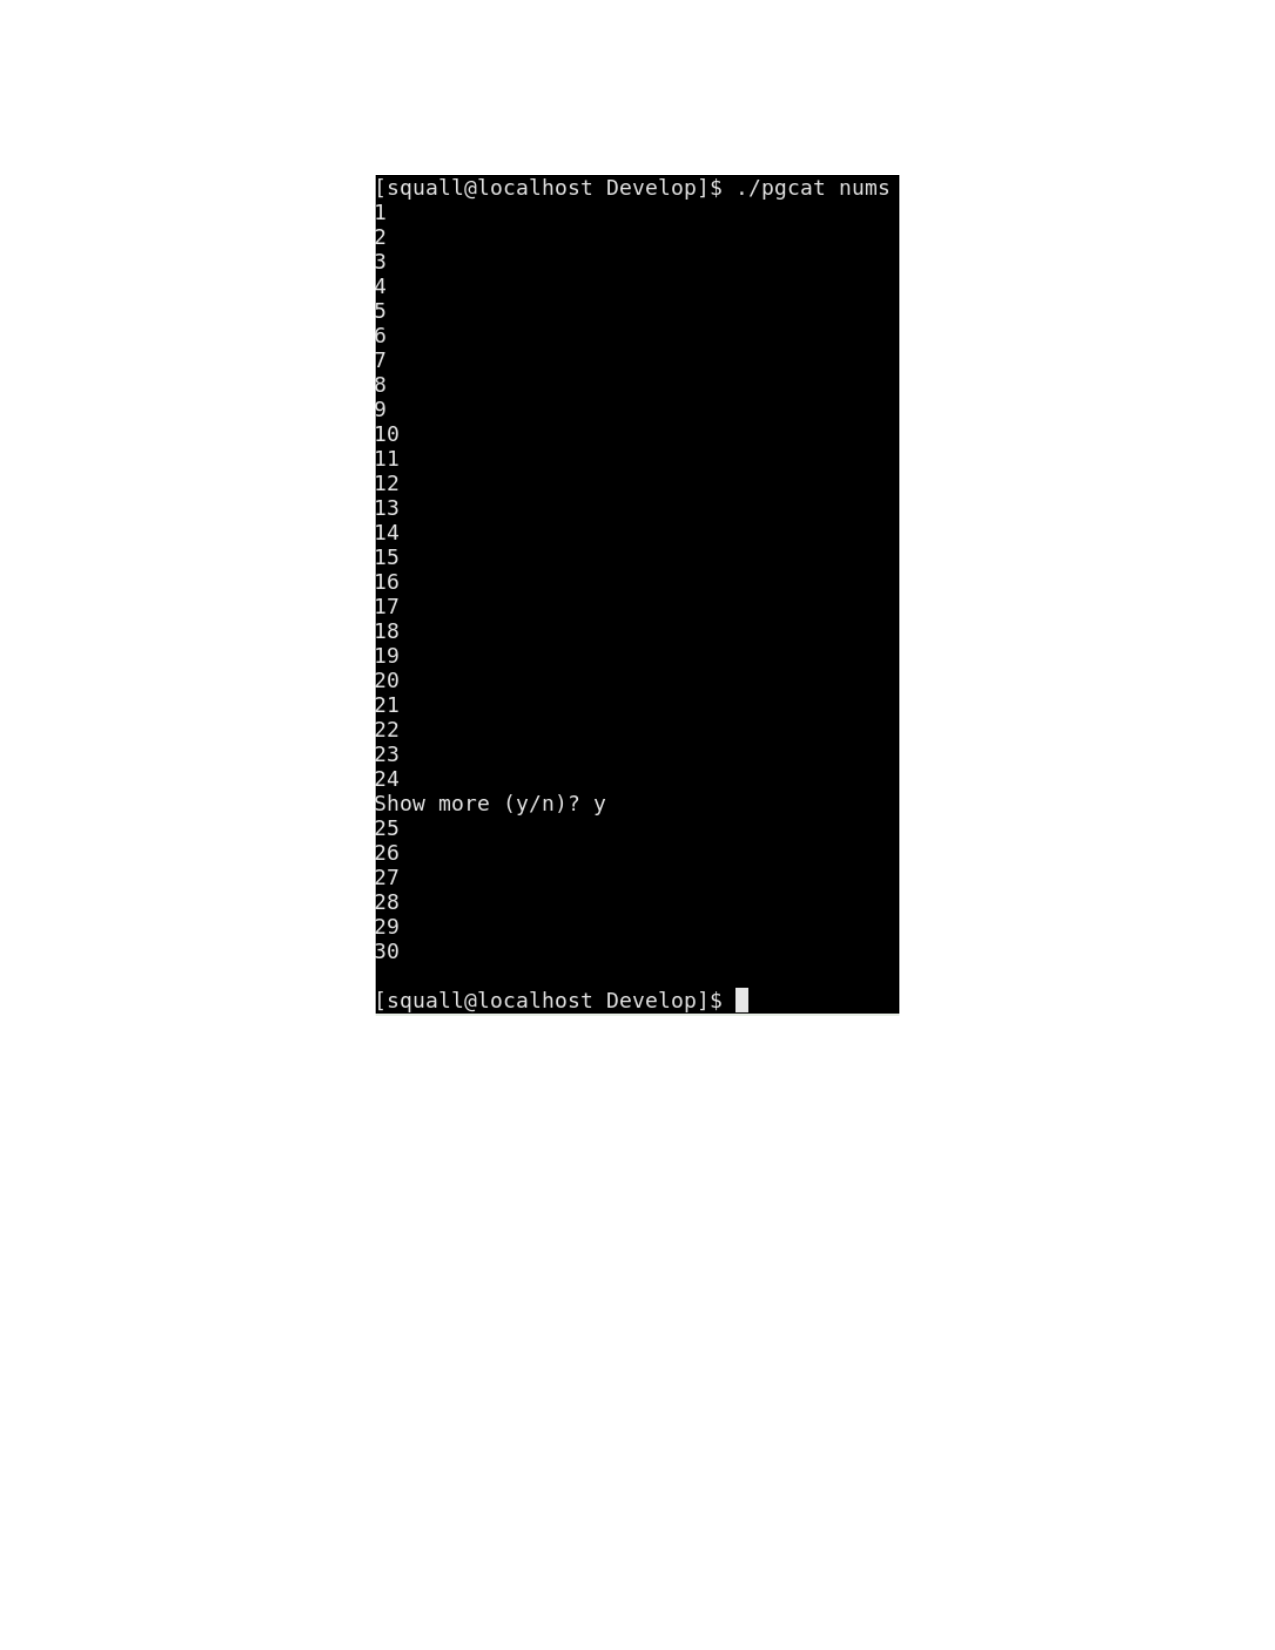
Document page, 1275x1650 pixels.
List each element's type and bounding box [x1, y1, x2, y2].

picture [375, 175, 900, 1016]
